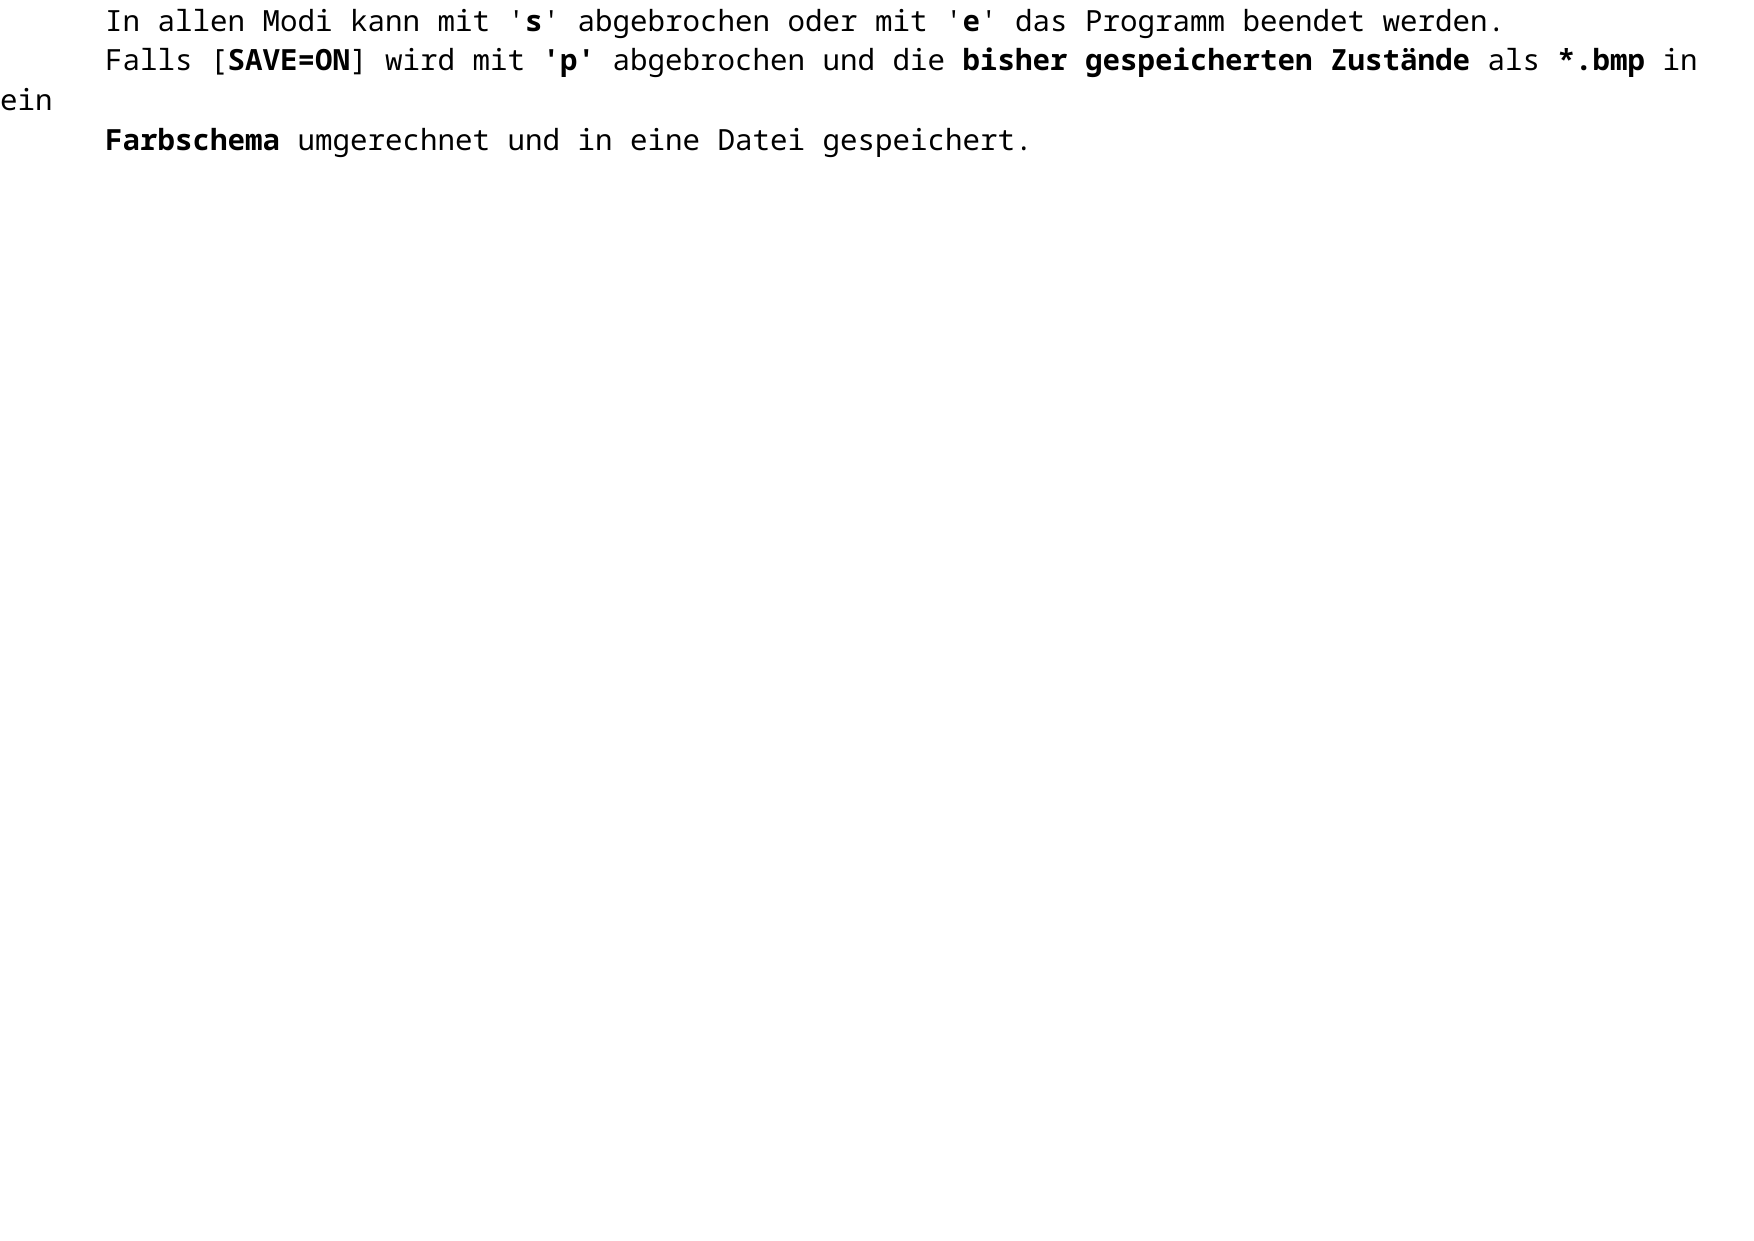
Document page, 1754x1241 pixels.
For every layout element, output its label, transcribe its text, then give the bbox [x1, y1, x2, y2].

text In allen Modi kann mit 's' abgebrochen oder mit 'e' das Programm beendet werden. [0, 0, 1754, 40]
text Farbschema umgerechnet und in eine Datei gespeichert. [0, 119, 1754, 159]
text Falls [SAVE=ON] wird mit 'p' abgebrochen und die bisher gespeicherten Zustände als *.bmp in ein [0, 40, 1754, 119]
